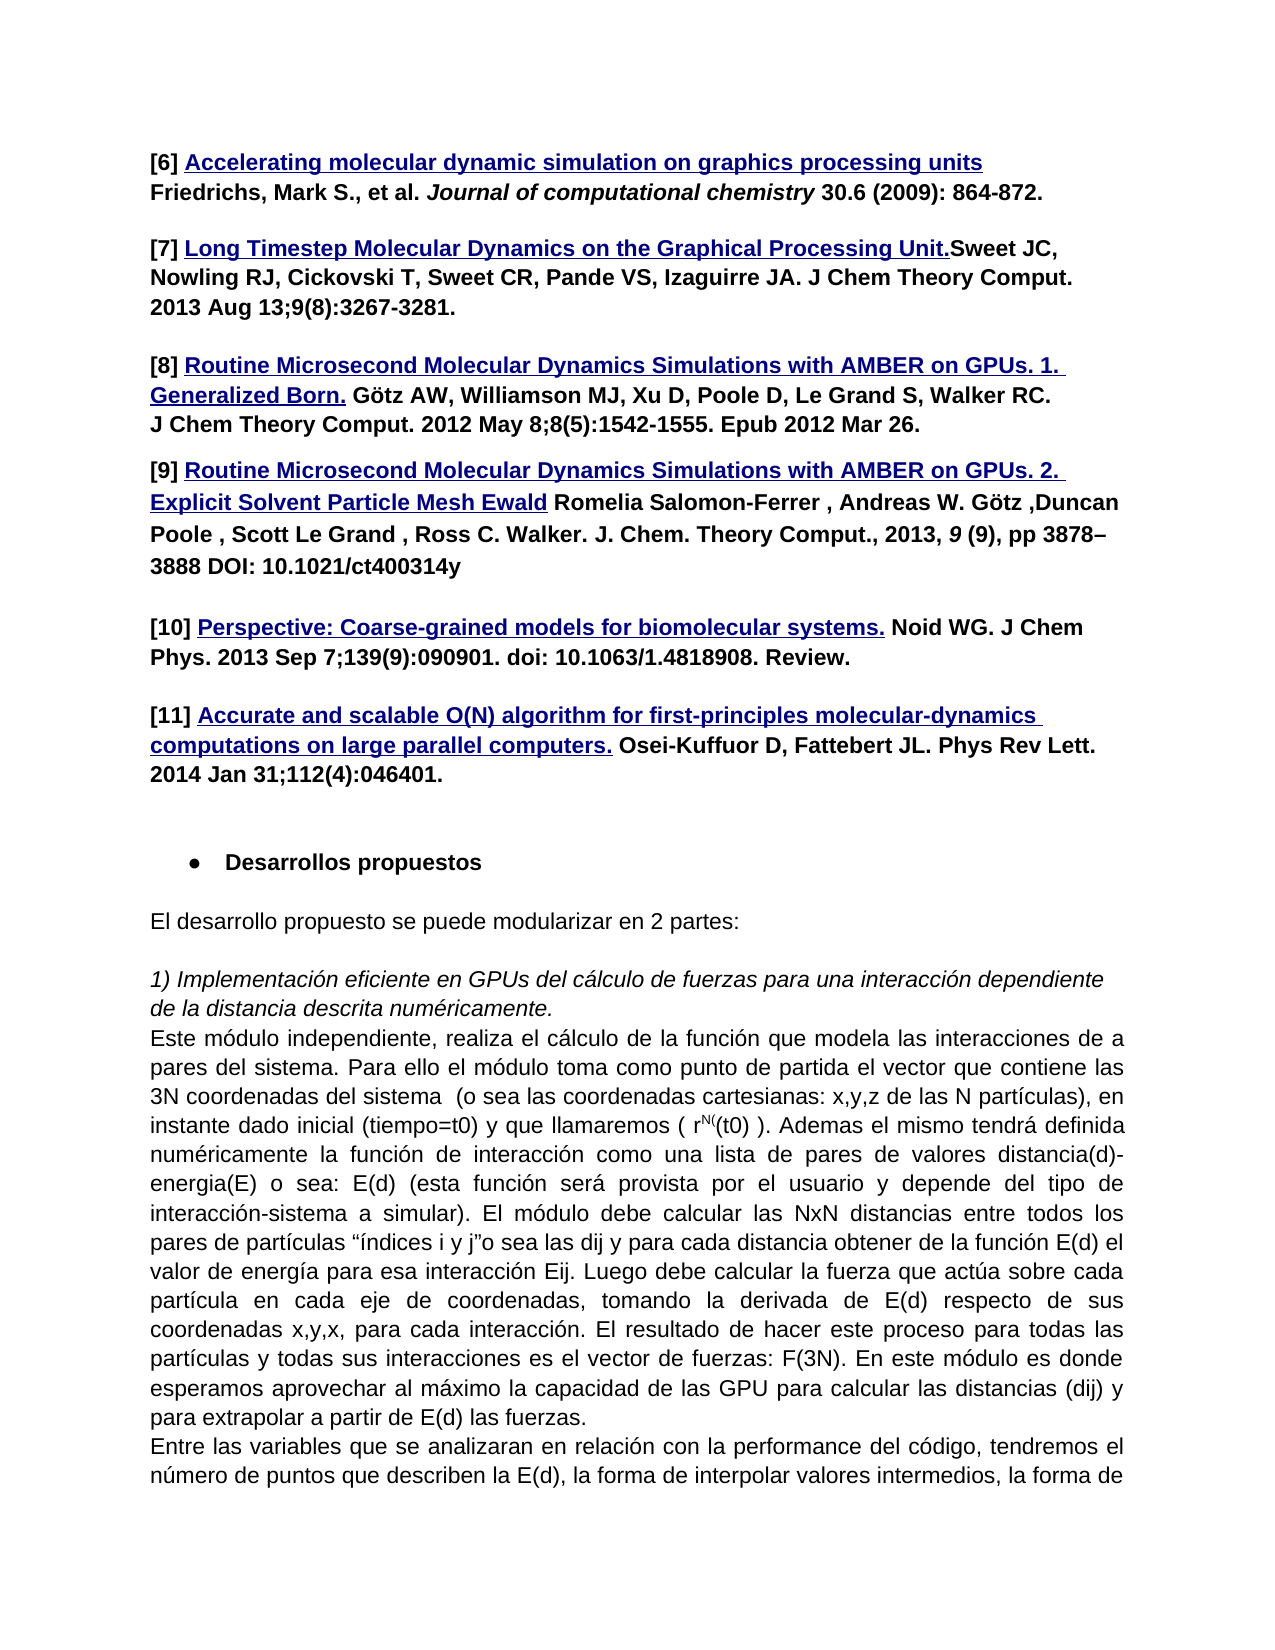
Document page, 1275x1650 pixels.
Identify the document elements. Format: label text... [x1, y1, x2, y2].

text Entre las variables que se analizaran en relación con la performance del código, tendremos el número de puntos que describen la E(d), la forma de interpolar valores intermedios, la forma de [150, 1433, 1125, 1488]
subtitle [9] Routine Microsecond Molecular Dynamics Simulations with AMBER on GPUs. 2. Explicit Solvent Particle Mesh Ewald Romelia Salomon-Ferrer , Andreas W. Götz ,Duncan Poole , Scott Le Grand , Ross C. Walker. J. Chem. Theory Comput., 2013, 9 (9), pp 3878–3888 DOI: 10.1021/ct400314y [150, 458, 1125, 579]
text Este módulo independiente, realiza el cálculo de la función que modela las interacciones de a pares del sistema. Para ello el módulo toma como punto de partida el vector que contiene las 3N coordenadas del sistema (o sea las coordenadas cartesianas: x,y,z de las N partículas), en instante dado inicial (tiempo=t0) y que llamaremos ( rN((t0) ). Ademas el mismo tendrá definida numéricamente la función de interacción como una lista de pares de valores distancia(d)-energia(E) o sea: E(d) (esta función será provista por el usuario y depende del tipo de interacción-sistema a simular). El módulo debe calcular las NxN distancias entre todos los pares de partículas “índices i y j”o sea las dij y para cada distancia obtener de la función E(d) el valor de energía para esa interacción Eij. Luego debe calcular la fuerza que actúa sobre cada partícula en cada eje de coordenadas, tomando la derivada de E(d) respecto de sus coordenadas x,y,x, para cada interacción. El resultado de hacer este proceso para todas las partículas y todas sus interacciones es el vector de fuerzas: F(3N). En este módulo es donde esperamos aprovechar al máximo la capacidad de las GPU para calcular las distancias (dij) y para extrapolar a partir de E(d) las fuerzas. [150, 1025, 1125, 1430]
text Friedrichs, Mark S., et al. Journal of computational chemistry 30.6 (2009): 864-872. [150, 179, 1125, 205]
text 1) Implementación eficiente en GPUs del cálculo de fuerzas para una interacción dependiente de la distancia descrita numéricamente. [150, 967, 1125, 1022]
list Desarrollos propuestos [187, 850, 1125, 876]
text [7] Long Timestep Molecular Dynamics on the Graphical Processing Unit.Sweet JC, Nowling RJ, Cickovski T, Sweet CR, Pande VS, Izaguirre JA. J Chem Theory Comput. 2013 Aug 13;9(8):3267-3281. [150, 235, 1125, 320]
text J Chem Theory Comput. 2012 May 8;8(5):1542-1555. Epub 2012 Mar 26. [150, 412, 1125, 437]
text El desarrollo propuesto se puede modularizar en 2 partes: [150, 908, 1125, 934]
text [11] Accurate and scalable O(N) algorithm for first-principles molecular-dynamics computations on large parallel computers. Osei-Kuffuor D, Fattebert JL. Phys Rev Lett. 2014 Jan 31;112(4):046401. [150, 703, 1125, 787]
text [6] Accelerating molecular dynamic simulation on graphics processing units [150, 150, 1125, 176]
text [10] Perspective: Coarse-grained models for biomolecular systems. Noid WG. J Chem Phys. 2013 Sep 7;139(9):090901. doi: 10.1063/1.4818908. Review. [150, 615, 1125, 670]
text [8] Routine Microsecond Molecular Dynamics Simulations with AMBER on GPUs. 1. Generalized Born. Götz AW, Williamson MJ, Xu D, Poole D, Le Grand S, Walker RC. [150, 353, 1125, 408]
